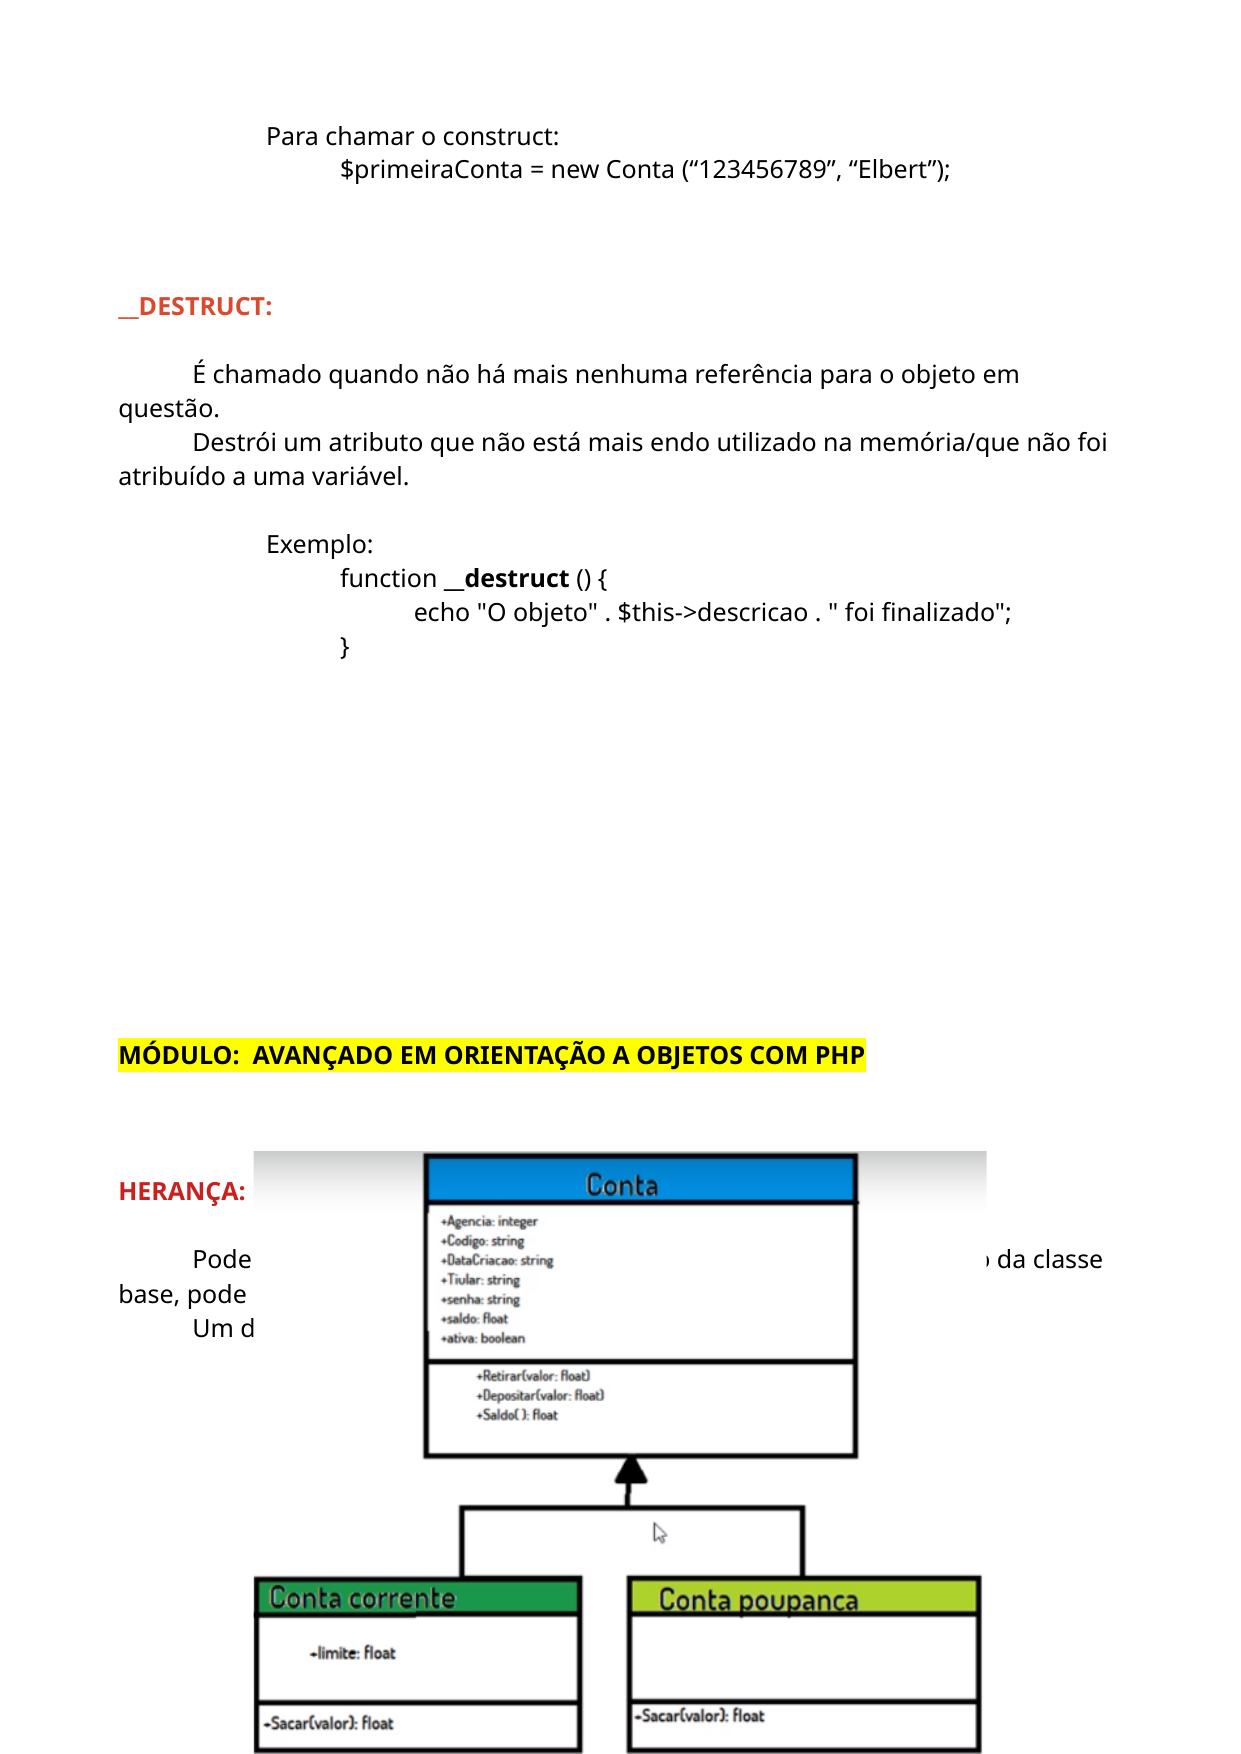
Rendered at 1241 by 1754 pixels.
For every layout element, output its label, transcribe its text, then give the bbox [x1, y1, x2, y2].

text Destrói um atributo que não está mais endo utilizado na memória/que não foi atribuído a uma variável. [118, 425, 1122, 493]
text Um dos benefícios da herança é evitar a duplicações de códigos. [118, 1310, 253, 1344]
picture [253, 1151, 987, 1754]
text HERANÇA: [118, 1174, 253, 1208]
text Pode auxiliar com a duplicação de código. Para acessar um membro da classe base, pode ser utilizar PARENT. [987, 1242, 1122, 1310]
text Pode auxiliar com a duplicação de código. Para acessar um membro da classe base, pode ser utilizar PARENT. [118, 1242, 253, 1310]
text echo "O objeto" . $this->descricao . " foi finalizado"; [118, 595, 1122, 629]
text Para chamar o construct: [118, 118, 1122, 152]
text function __destruct () { [118, 561, 1122, 595]
text } [118, 629, 1122, 663]
text $primeiraConta = new Conta (“123456789”, “Elbert”); [118, 152, 1122, 186]
text Exemplo: [118, 527, 1122, 561]
text Um dos benefícios da herança é evitar a duplicações de códigos. [987, 1310, 1122, 1344]
text __DESTRUCT: [118, 288, 1122, 322]
text [987, 1174, 1122, 1208]
text É chamado quando não há mais nenhuma referência para o objeto em questão. [118, 357, 1122, 425]
text MÓDULO: AVANÇADO EM ORIENTAÇÃO A OBJETOS COM PHP [118, 1038, 1122, 1072]
